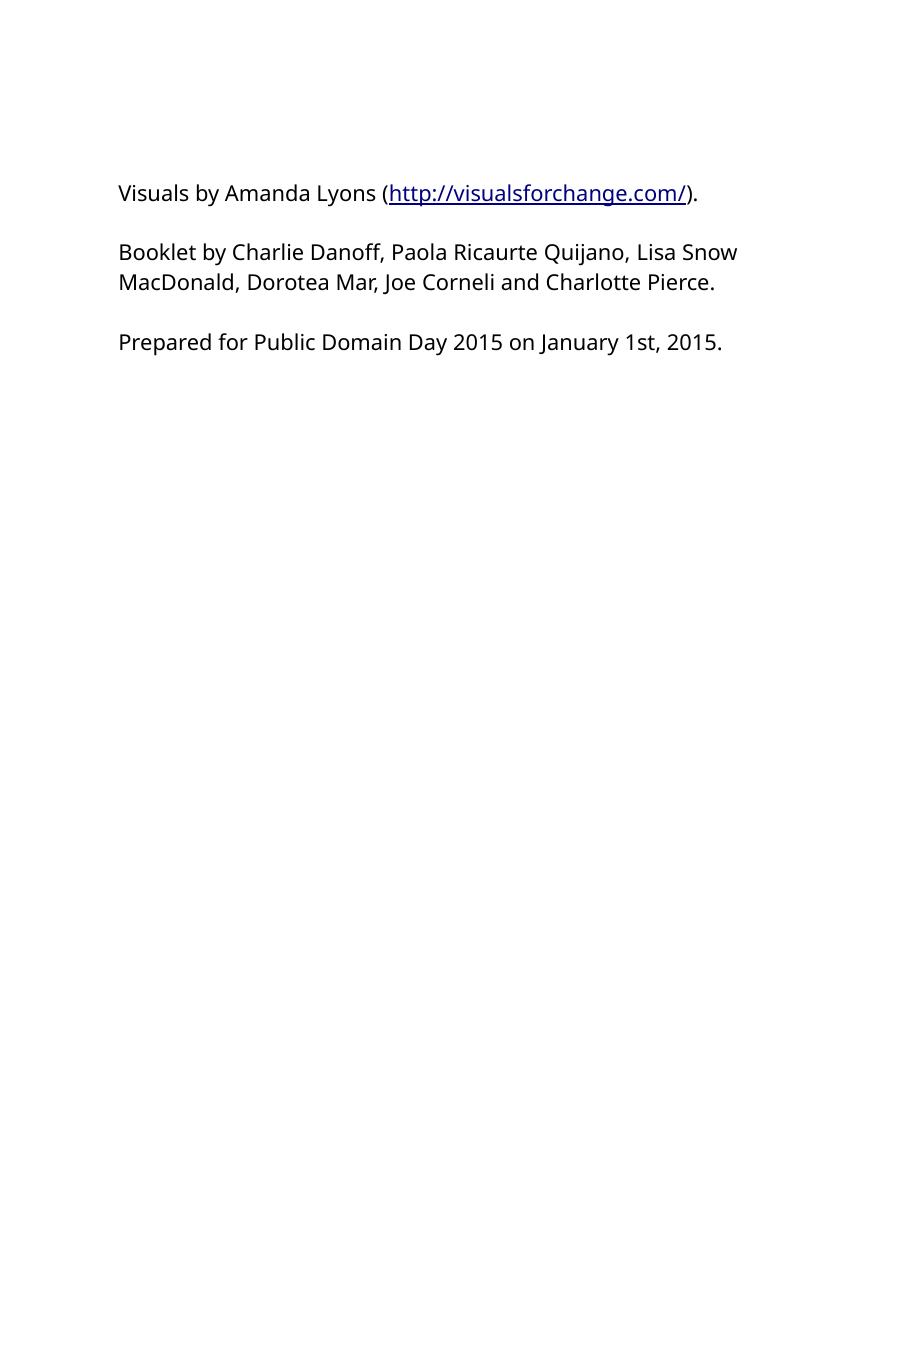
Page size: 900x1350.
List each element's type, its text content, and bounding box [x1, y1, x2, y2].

text Booklet by Charlie Danoff, Paola Ricaurte Quijano, Lisa Snow MacDonald, Dorotea Mar, Joe Corneli and Charlotte Pierce. [118, 237, 782, 297]
text Visuals by Amanda Lyons (http://visualsforchange.com/). [118, 178, 782, 207]
text Prepared for Public Domain Day 2015 on January 1st, 2015. [118, 327, 782, 356]
